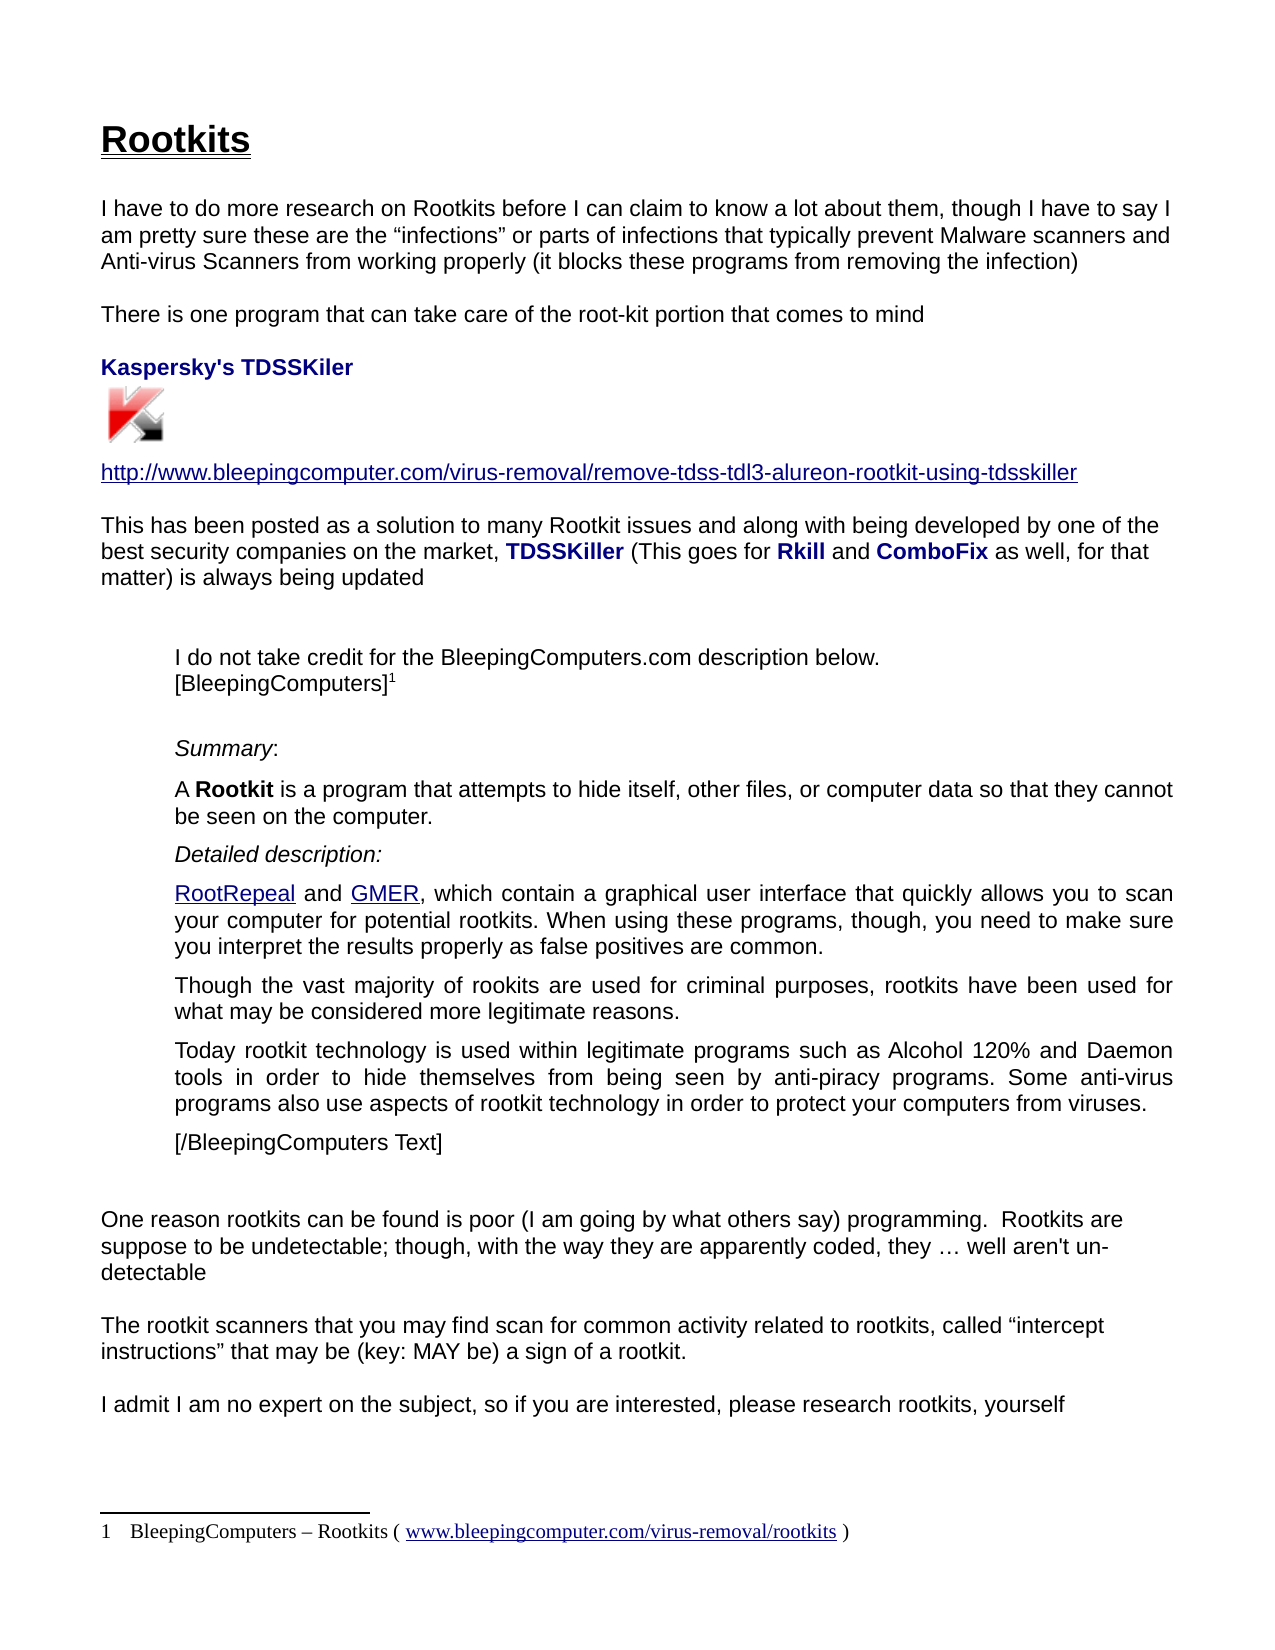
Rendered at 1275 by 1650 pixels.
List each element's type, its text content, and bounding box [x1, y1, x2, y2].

text A Rootkit is a program that attempts to hide itself, other files, or computer data so that they cannot be seen on the computer. [174, 774, 1174, 829]
subtitle Rootkits [101, 117, 1174, 160]
text RootRepeal and GMER, which contain a graphical user interface that quickly allows you to scan your computer for potential rootkits. When using these programs, though, you need to make sure you interpret the results properly as false positives are common. [174, 880, 1174, 959]
text [BleepingComputers] [174, 670, 1174, 696]
text Today rootkit technology is used within legitimate programs such as Alcohol 120% and Daemon tools in order to hide themselves from being seen by anti-piracy programs. Some anti-virus programs also use aspects of rootkit technology in order to protect your computers from viruses. [174, 1037, 1174, 1116]
text BleepingComputers – Rootkits ( www.bleepingcomputer.com/virus-removal/rootkits ) [101, 1519, 1174, 1543]
text This has been posted as a solution to many Rootkit issues and along with being developed by one of the best security companies on the market, TDSSKiller (This goes for Rkill and ComboFix as well, for that matter) is always being updated [101, 512, 1174, 591]
text The rootkit scanners that you may find scan for common activity related to rootkits, called “intercept instructions” that may be (key: MAY be) a sign of a rootkit. [101, 1312, 1174, 1364]
text Kaspersky's TDSSKiler [101, 353, 1174, 380]
text http://www.bleepingcomputer.com/virus-removal/remove-tdss-tdl3-alureon-rootkit-using-tdsskiller [101, 459, 1174, 485]
text There is one program that can take care of the root-kit portion that comes to mind [101, 301, 1174, 327]
text Summary: [174, 735, 1174, 761]
text Though the vast majority of rookits are used for criminal purposes, rootkits have been used for what may be considered more legitimate reasons. [174, 972, 1174, 1024]
text I have to do more research on Rootkits before I can claim to know a lot about them, though I have to say I am pretty sure these are the “infections” or parts of infections that typically prevent Malware scanners and Anti-virus Scanners from working properly (it blocks these programs from removing the infection) [101, 195, 1174, 274]
text I admit I am no expert on the subject, so if you are interested, please research rootkits, yourself [101, 1391, 1174, 1417]
picture [107, 386, 165, 443]
text One reason rootkits can be found is poor (I am going by what others say) programming. Rootkits are suppose to be undetectable; though, with the way they are apparently coded, they … well aren't un-detectable [101, 1206, 1174, 1285]
text Detailed description: [174, 841, 1174, 868]
text [/BleepingComputers Text] [174, 1129, 1174, 1155]
text I do not take credit for the BleepingComputers.com description below. [101, 643, 1174, 670]
